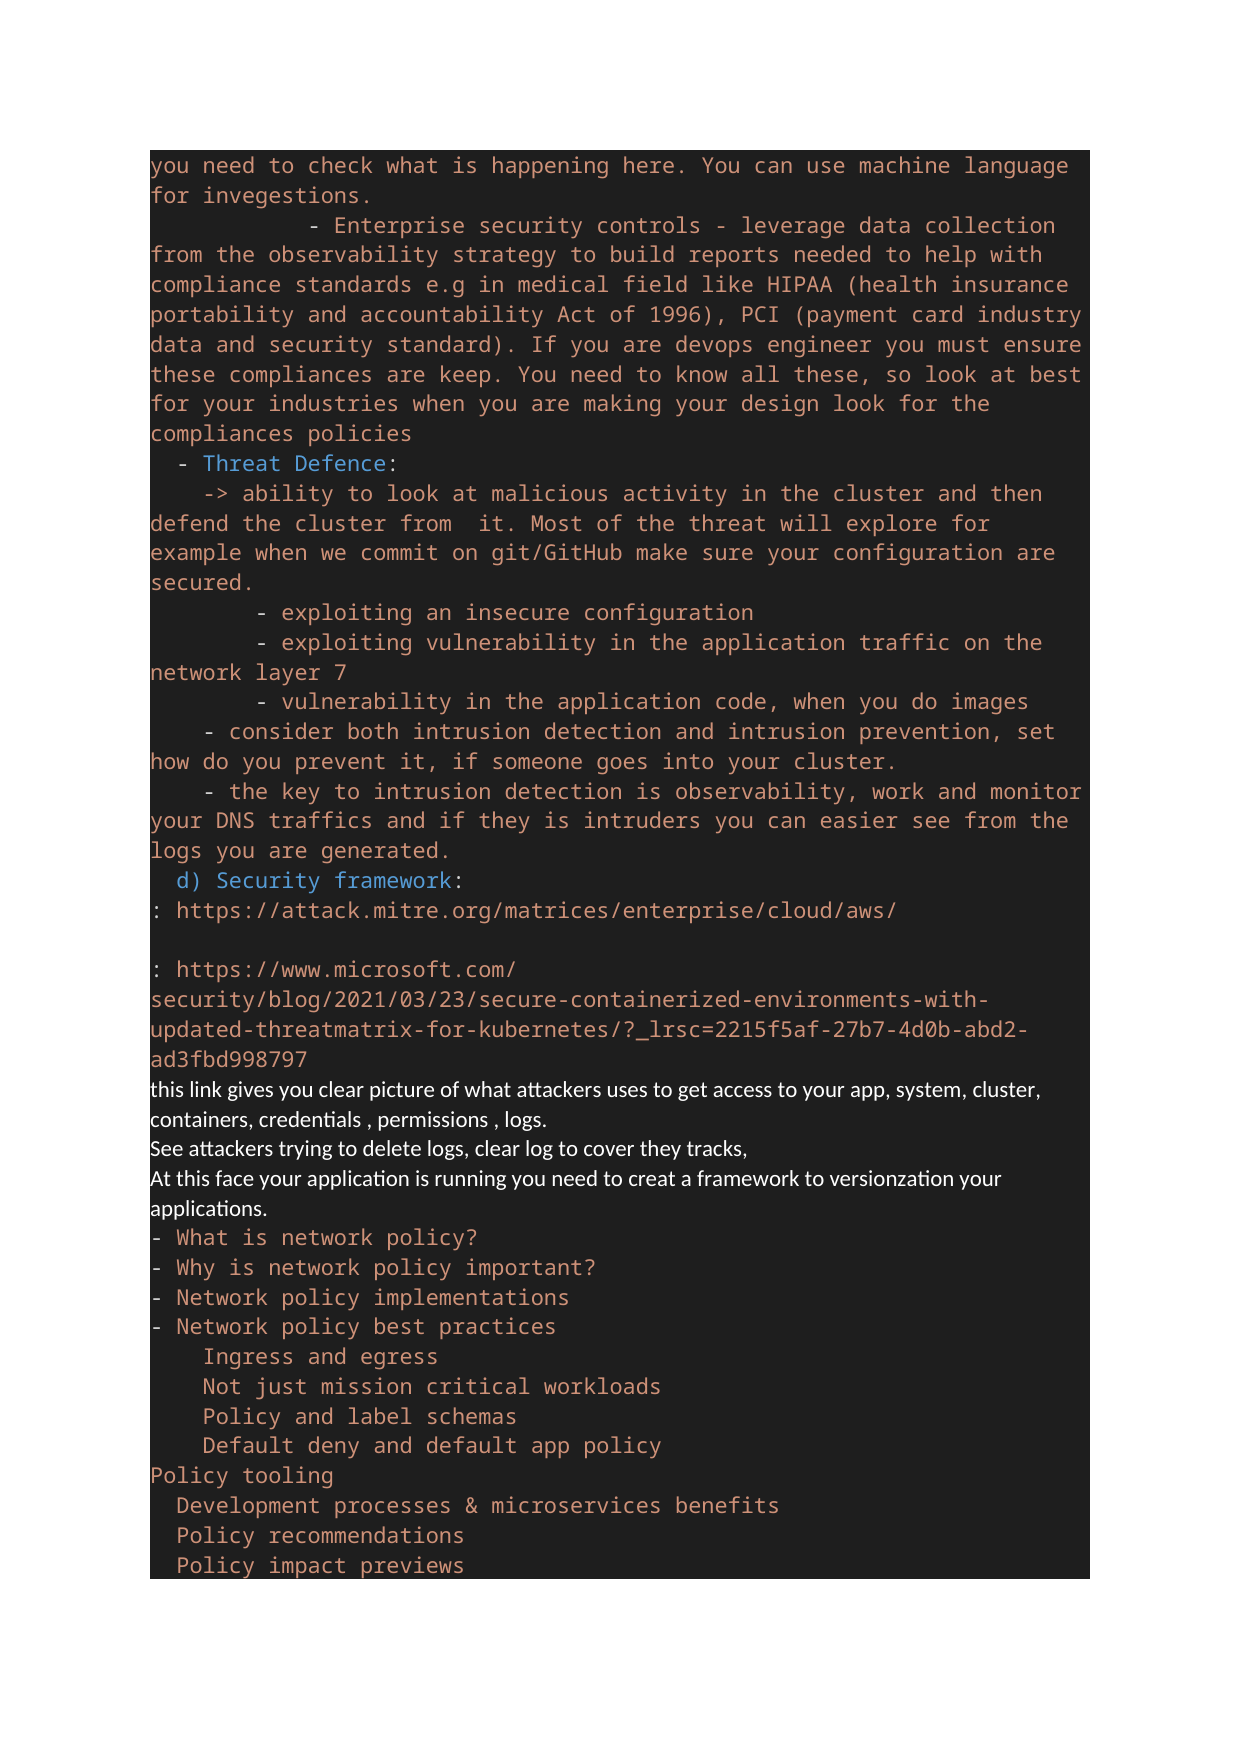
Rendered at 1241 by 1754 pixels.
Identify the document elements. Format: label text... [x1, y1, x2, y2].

text you need to check what is happening here. You can use machine language for invegestions. [150, 150, 1090, 209]
text - Network policy implementations [150, 1282, 1090, 1311]
text - Network policy best practices [150, 1311, 1090, 1341]
text - Why is network policy important? [150, 1252, 1090, 1282]
text - Enterprise security controls - leverage data collection from the observability strategy to build reports needed to help with compliance standards e.g in medical field like HIPAA (health insurance portability and accountability Act of 1996), PCI (payment card industry data and security standard). If you are devops engineer you must ensure these compliances are keep. You need to know all these, so look at best for your industries when you are making your design look for the compliances policies [150, 209, 1090, 448]
text Not just mission critical workloads [150, 1371, 1090, 1401]
text - the key to intrusion detection is observability, work and monitor your DNS traffics and if they is intruders you can easier see from the logs you are generated. [150, 776, 1090, 865]
text - exploiting an insecure configuration [150, 597, 1090, 627]
text Ingress and egress [150, 1341, 1090, 1371]
text Policy tooling [150, 1460, 1090, 1490]
text -> ability to look at malicious activity in the cluster and then defend the cluster from it. Most of the threat will explore for example when we commit on git/GitHub make sure your configuration are secured. [150, 478, 1090, 597]
text Default deny and default app policy [150, 1431, 1090, 1460]
text At this face your application is running you need to creat a framework to versionzation your applications. [150, 1163, 1090, 1222]
text security/blog/2021/03/23/secure-containerized-environments-with-updated-threatmatrix-for-kubernetes/?_lrsc=2215f5af-27b7-4d0b-abd2-ad3fbd998797 [150, 984, 1090, 1073]
text Policy impact previews [150, 1550, 1090, 1579]
text : https://attack.mitre.org/matrices/enterprise/cloud/aws/ [150, 895, 1090, 924]
text - What is network policy? [150, 1222, 1090, 1252]
text d) Security framework: [150, 865, 1090, 895]
text : https://www.microsoft.com/ [150, 954, 1090, 984]
text Policy and label schemas [150, 1401, 1090, 1431]
text - Threat Defence: [150, 448, 1090, 478]
text See attackers trying to delete logs, clear log to cover they tracks, [150, 1133, 1090, 1163]
text - exploiting vulnerability in the application traffic on the network layer 7 [150, 627, 1090, 686]
text this link gives you clear picture of what attackers uses to get access to your app, system, cluster, containers, credentials , permissions , logs. [150, 1073, 1090, 1133]
text - vulnerability in the application code, when you do images [150, 686, 1090, 716]
text - consider both intrusion detection and intrusion prevention, set how do you prevent it, if someone goes into your cluster. [150, 716, 1090, 776]
text Development processes & microservices benefits [150, 1490, 1090, 1520]
text Policy recommendations [150, 1520, 1090, 1550]
